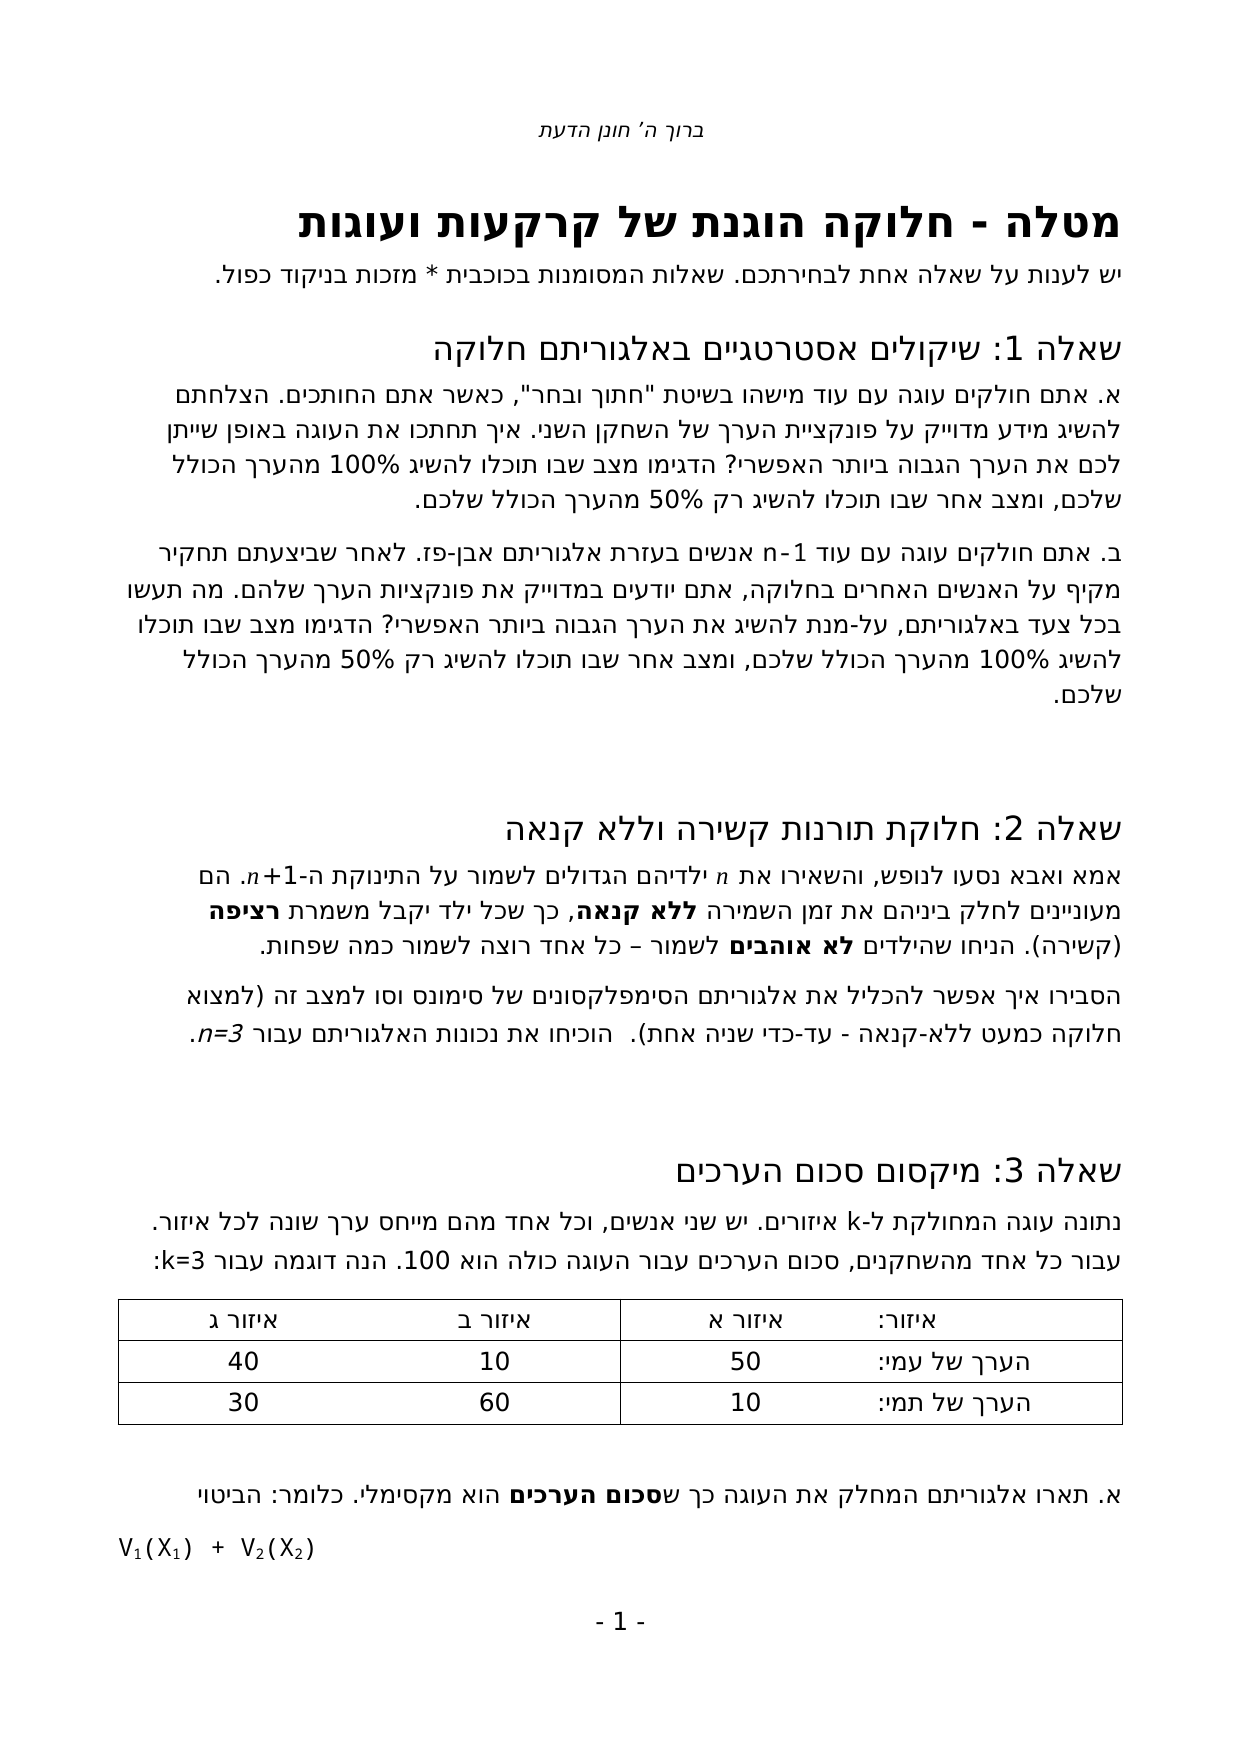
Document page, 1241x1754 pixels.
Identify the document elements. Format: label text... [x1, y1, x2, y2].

text ב. אתם חולקים עוגה עם עוד n-1 אנשים בעזרת אלגוריתם אבן-פז. לאחר שביצעתם תחקיר מקיף על האנשים האחרים בחלוקה, אתם יודעים במדוייק את פונקציות הערך שלהם. מה תעשו בכל צעד באלגוריתם, על-מנת להשיג את הערך הגבוה ביותר האפשרי? הדגימו מצב שבו תוכלו להשיג 100% מהערך הכולל שלכם, ומצב אחר שבו תוכלו להשיג רק 50% מהערך הכולל שלכם. [118, 535, 1122, 709]
table_cell 50 [621, 1341, 871, 1382]
table_cell הערך של תמי: [871, 1383, 1122, 1423]
table_header איזור א [621, 1300, 871, 1340]
text א. אתם חולקים עוגה עם עוד מישהו בשיטת "חתוך ובחר", כאשר אתם החותכים. הצלחתם להשיג מידע מדוייק על פונקציית הערך של השחקן השני. איך תחתכו את העוגה באופן שייתן לכם את הערך הגבוה ביותר האפשרי? הדגימו מצב שבו תוכלו להשיג 100% מהערך הכולל שלכם, ומצב אחר שבו תוכלו להשיג רק 50% מהערך הכולל שלכם. [118, 380, 1122, 514]
text א. תארו אלגוריתם המחלק את העוגה כך שסכום הערכים הוא מקסימלי. כלומר: הביטוי [118, 1480, 1122, 1509]
table_cell 30 [119, 1383, 369, 1423]
table_header איזור: [871, 1300, 1122, 1340]
table_cell הערך של עמי: [871, 1341, 1122, 1382]
text אמא ואבא נסעו לנופש, והשאירו את n ילדיהם הגדולים לשמור על התינוקת ה-1+n. הם מעוניינים לחלק ביניהם את זמן השמירה ללא קנאה, כך שכל ילד יקבל משמרת רציפה (קשירה). הניחו שהילדים לא אוהבים לשמור – כל אחד רוצה לשמור כמה שפחות. [118, 861, 1122, 961]
subtitle שאלה 1: שיקולים אסטרטגיים באלגוריתם חלוקה [118, 329, 1122, 368]
text יש לענות על שאלה אחת לבחירתכם. שאלות המסומנות בכוכבית * מזכות בניקוד כפול. [118, 260, 1122, 289]
subtitle שאלה 2: חלוקת תורנות קשירה וללא קנאה [118, 810, 1122, 849]
table_cell 10 [369, 1341, 620, 1382]
text הסבירו איך אפשר להכליל את אלגוריתם הסימפלקסונים של סימונס וסו למצב זה (למצוא חלוקה כמעט ללא-קנאה - עד-כדי שניה אחת). הוכיחו את נכונות האלגוריתם עבור n=3. [118, 981, 1122, 1050]
text V1(X1) + V2(X2) [118, 1529, 1122, 1563]
table_header איזור ב [369, 1300, 620, 1340]
text נתונה עוגה המחולקת ל-k איזורים. יש שני אנשים, וכל אחד מהם מייחס ערך שונה לכל איזור. עבור כל אחד מהשחקנים, סכום הערכים עבור העוגה כולה הוא 100. הנה דוגמה עבור k=3: [118, 1203, 1122, 1277]
table_cell 40 [119, 1341, 369, 1382]
table_cell 60 [369, 1383, 620, 1423]
subtitle שאלה 3: מיקסום סכום הערכים [118, 1152, 1122, 1191]
table_cell 10 [621, 1383, 871, 1423]
subtitle מטלה - חלוקה הוגנת של קרקעות ועוגות [118, 197, 1122, 248]
table_header איזור ג [119, 1300, 369, 1340]
